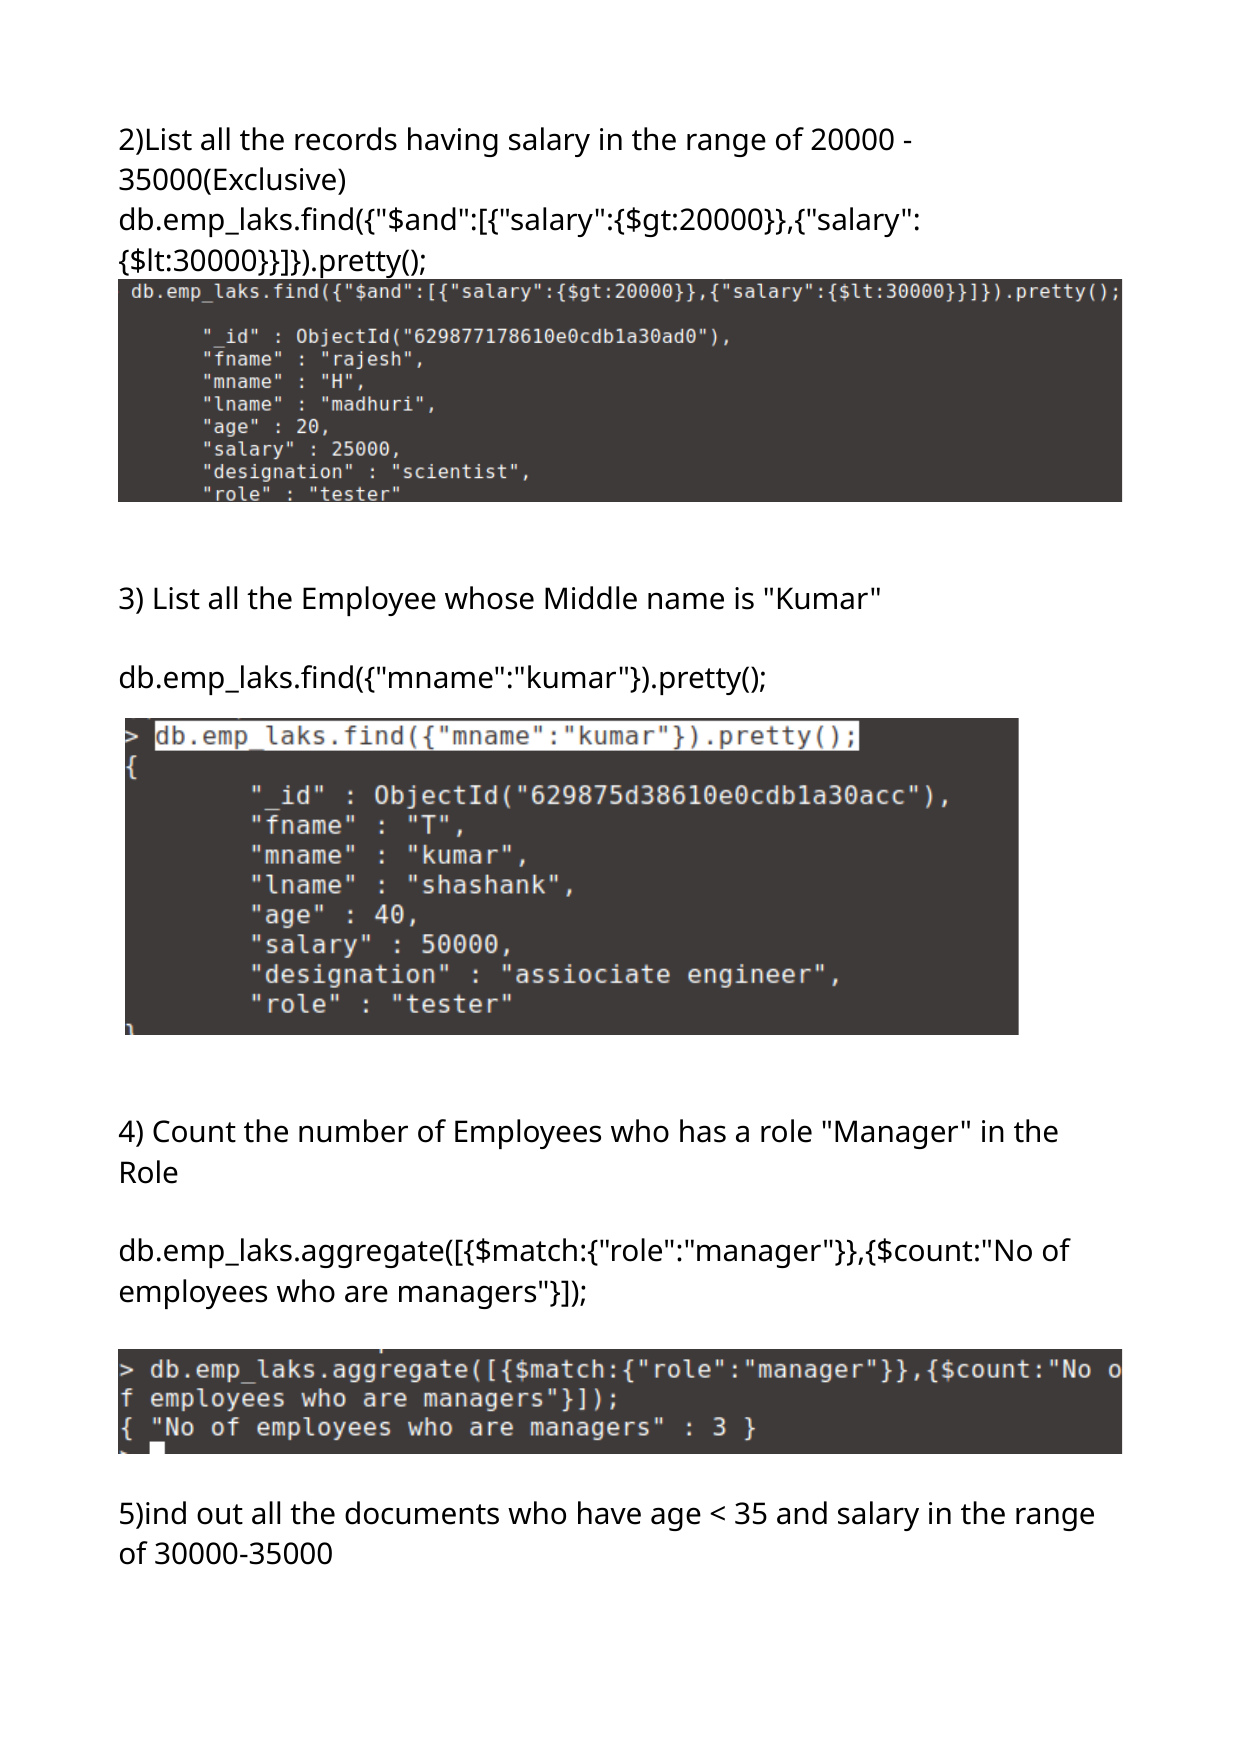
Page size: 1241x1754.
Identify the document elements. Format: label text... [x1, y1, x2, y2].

text db.emp_laks.aggregate([{$match:{"role":"manager"}},{$count:"No of employees who are managers"}]); [118, 1230, 1122, 1311]
text 5)ind out all the documents who have age < 35 and salary in the range of 30000-35000 [118, 1492, 1122, 1573]
text db.emp_laks.find({"mname":"kumar"}).pretty(); [118, 657, 1122, 697]
text 2)List all the records having salary in the range of 20000 - 35000(Exclusive) [118, 118, 1122, 199]
text 4) Count the number of Employees who has a role "Manager" in the Role [118, 1111, 1122, 1192]
picture [118, 1349, 1123, 1454]
text 3) List all the Employee whose Middle name is "Kumar" [118, 578, 1122, 618]
picture [118, 279, 1123, 502]
picture [125, 718, 1019, 1035]
text db.emp_laks.find({"$and":[{"salary":{$gt:20000}},{"salary":{$lt:30000}}]}).pretty(); [118, 199, 1122, 279]
